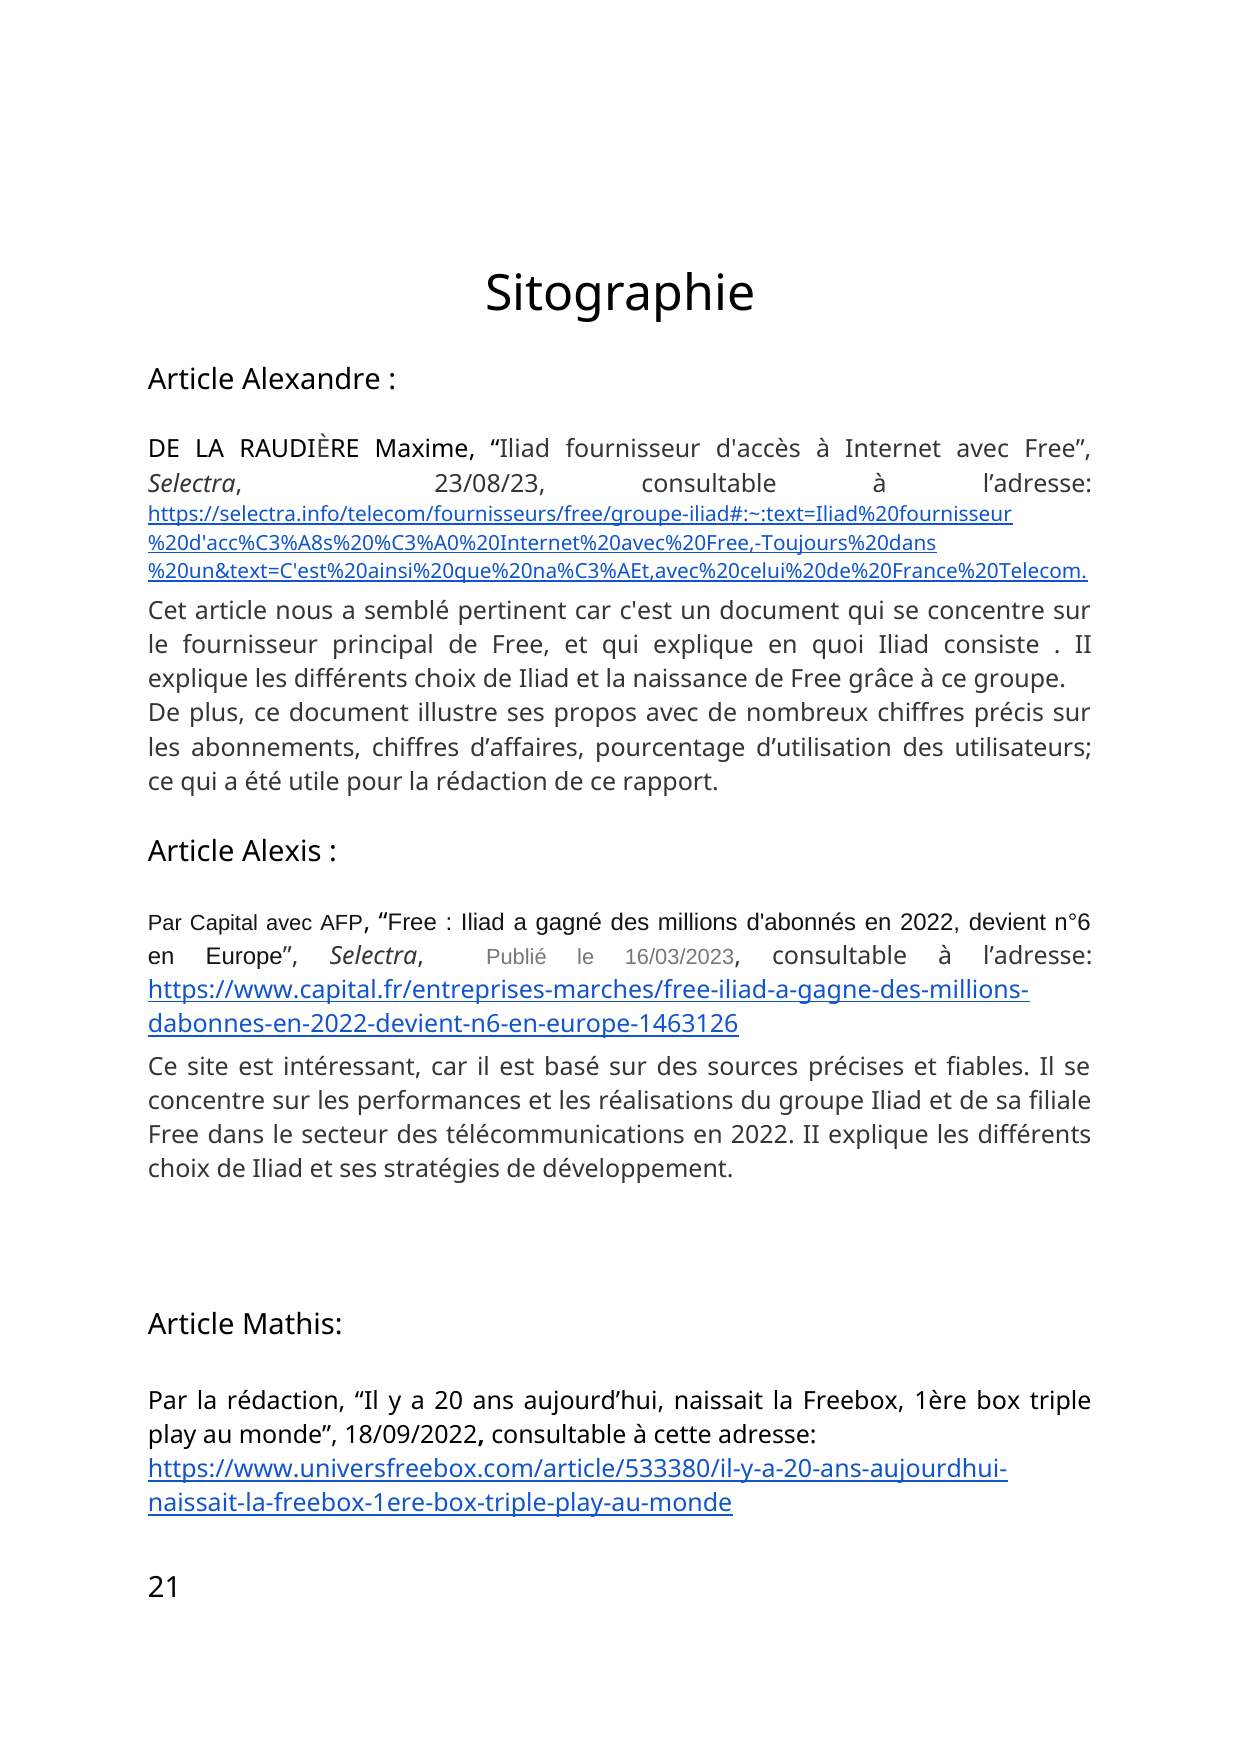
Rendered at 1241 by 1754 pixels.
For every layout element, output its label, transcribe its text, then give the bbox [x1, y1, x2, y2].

text Article Alexandre : [148, 358, 1093, 398]
text https://www.universfreebox.com/article/533380/il-y-a-20-ans-aujourdhui-naissait-la-freebox-1ere-box-triple-play-au-monde [148, 1451, 1093, 1519]
text Article Mathis: [148, 1303, 1093, 1343]
text Article Alexis : [148, 831, 1093, 870]
text De plus, ce document illustre ses propos avec de nombreux chiffres précis sur les abonnements, chiffres d’affaires, pourcentage d’utilisation des utilisateurs; ce qui a été utile pour la rédaction de ce rapport. [148, 695, 1093, 797]
text Cet article nous a semblé pertinent car c'est un document qui se concentre sur le fournisseur principal de Free, et qui explique en quoi Iliad consiste . II explique les différents choix de Iliad et la naissance de Free grâce à ce groupe. [148, 593, 1093, 695]
text Ce site est intéressant, car il est basé sur des sources précises et fiables. Il se concentre sur les performances et les réalisations du groupe Iliad et de sa filiale Free dans le secteur des télécommunications en 2022. II explique les différents choix de Iliad et ses stratégies de développement. [148, 1048, 1093, 1184]
text Par la rédaction, “Il y a 20 ans aujourd’hui, naissait la Freebox, 1ère box triple play au monde”, 18/09/2022, consultable à cette adresse: [148, 1383, 1093, 1451]
text Par Capital avec AFP, “Free : Iliad a gagné des millions d'abonnés en 2022, devient n°6 en Europe”, Selectra, Publié le 16/03/2023, consultable à l’adresse: https://www.capital.fr/entreprises-marches/free-iliad-a-gagne-des-millions-dabonnes-en-2022-devient-n6-en-europe-1463126 [148, 904, 1093, 1040]
subtitle Sitographie [148, 257, 1093, 325]
text DE LA RAUDIÈRE Maxime, “Iliad fournisseur d'accès à Internet avec Free”, Selectra, 23/08/23, consultable à l’adresse: https://selectra.info/telecom/fournisseurs/free/groupe-iliad#:~:text=Iliad%20fournisseur%20d'acc%C3%A8s%20%C3%A0%20Internet%20avec%20Free,-Toujours%20dans%20un&text=C'est%20ainsi%20que%20na%C3%AEt,avec%20celui%20de%20France%20Telecom. [148, 431, 1093, 584]
